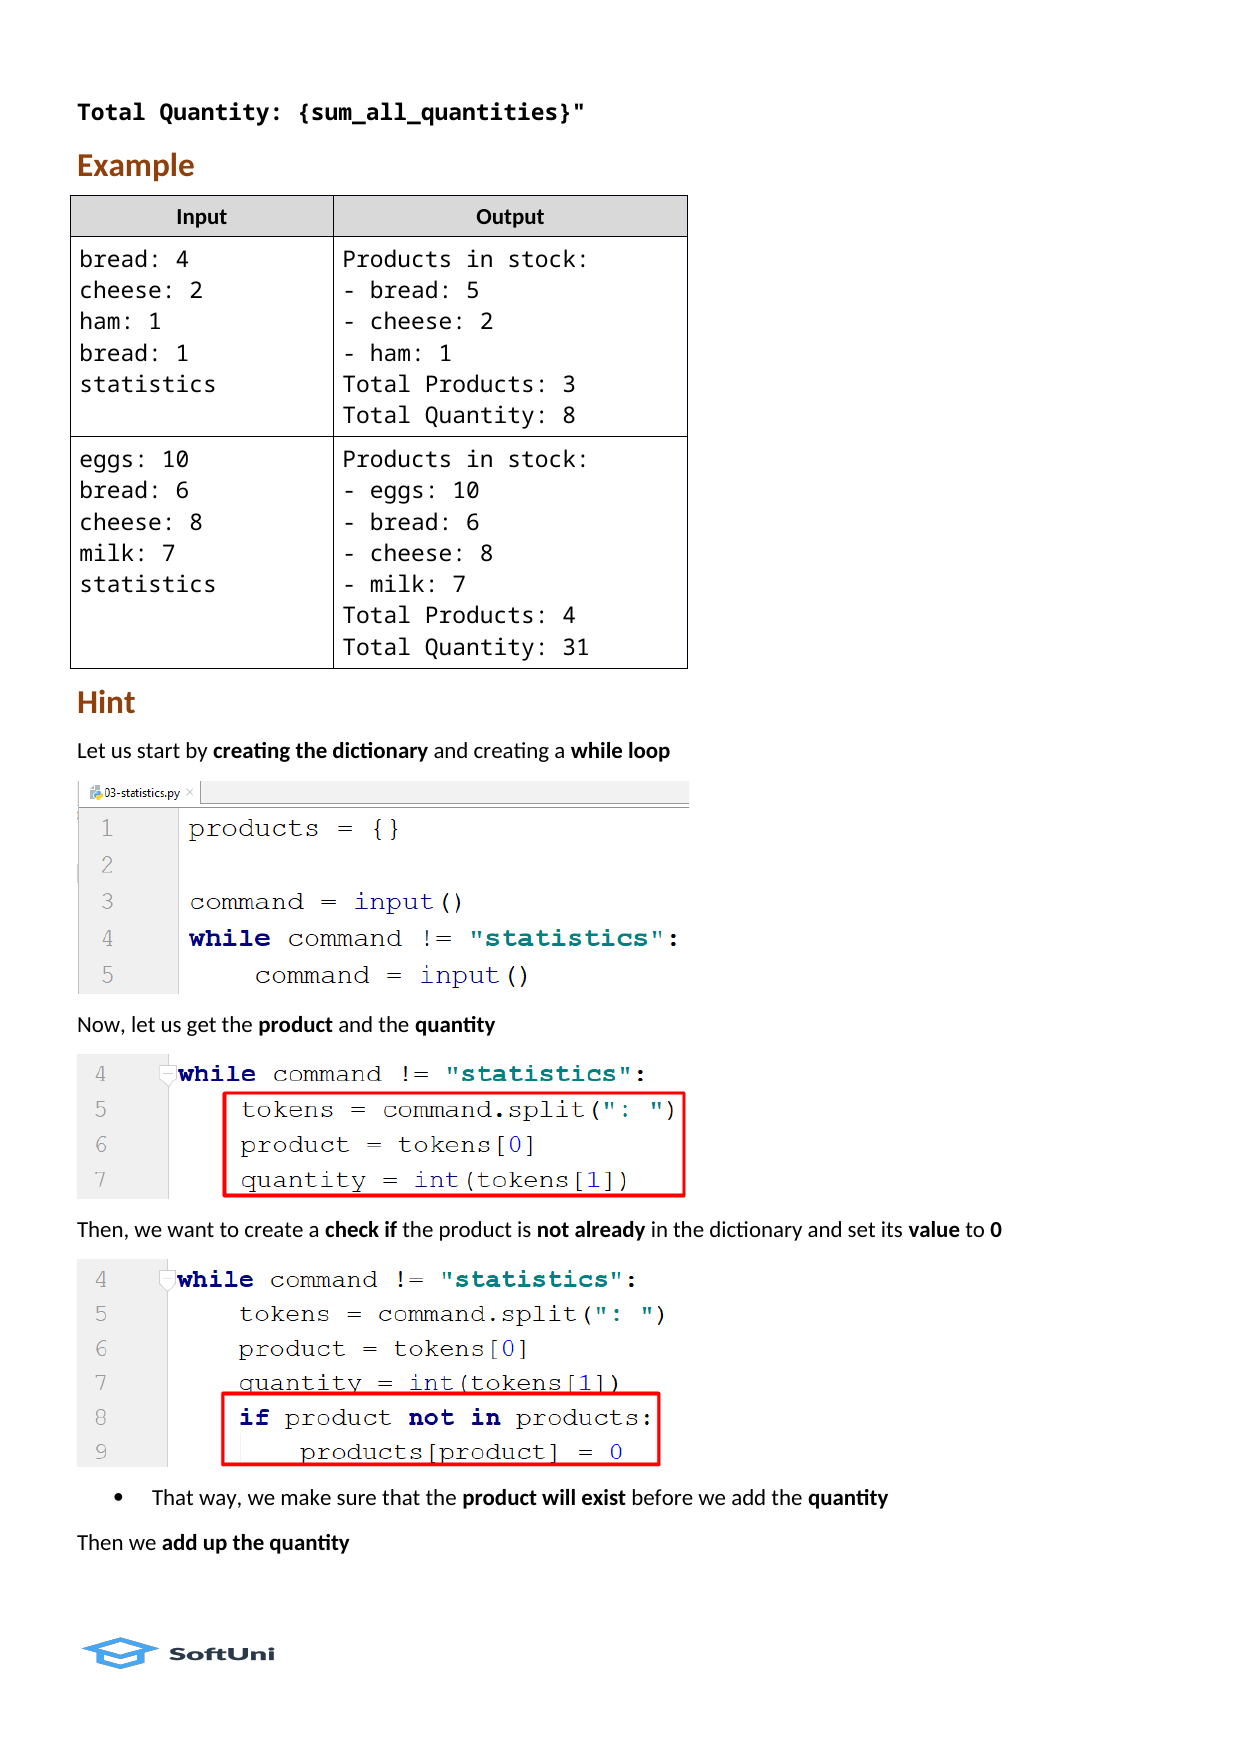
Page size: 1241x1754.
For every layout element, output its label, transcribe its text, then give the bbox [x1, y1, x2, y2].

text Now, let us get the product and the quantity [77, 1010, 1163, 1038]
picture [76, 1259, 696, 1467]
table_cell bread: 4 cheese: 2 ham: 1 bread: 1 statistics [71, 237, 333, 436]
text Let us start by creating the dictionary and creating a while loop [77, 736, 1163, 764]
picture [76, 781, 690, 994]
text Total Quantity: {sum_all_quantities}" [77, 95, 1163, 127]
table_cell Products in stock: - bread: 5 - cheese: 2 - ham: 1 Total Products: 3 Total Quantity: 8 [334, 237, 687, 436]
table_header Output [334, 196, 687, 236]
picture [76, 1054, 696, 1199]
table_cell eggs: 10 bread: 6 cheese: 8 milk: 7 statistics [71, 437, 333, 668]
picture [75, 1635, 281, 1672]
text Then we add up the quantity [77, 1528, 1163, 1556]
text Then, we want to create a check if the product is not already in the dictionary and set its value to 0 [77, 1215, 1163, 1243]
subtitle Example [77, 144, 1163, 184]
table_header Input [71, 196, 333, 236]
subtitle Hint [77, 681, 1163, 722]
table_cell Products in stock: - eggs: 10 - bread: 6 - cheese: 8 - milk: 7 Total Products: 4 Total Quantity: 31 [334, 437, 687, 668]
list That way, we make sure that the product will exist before we add the quantity [114, 1483, 1163, 1511]
